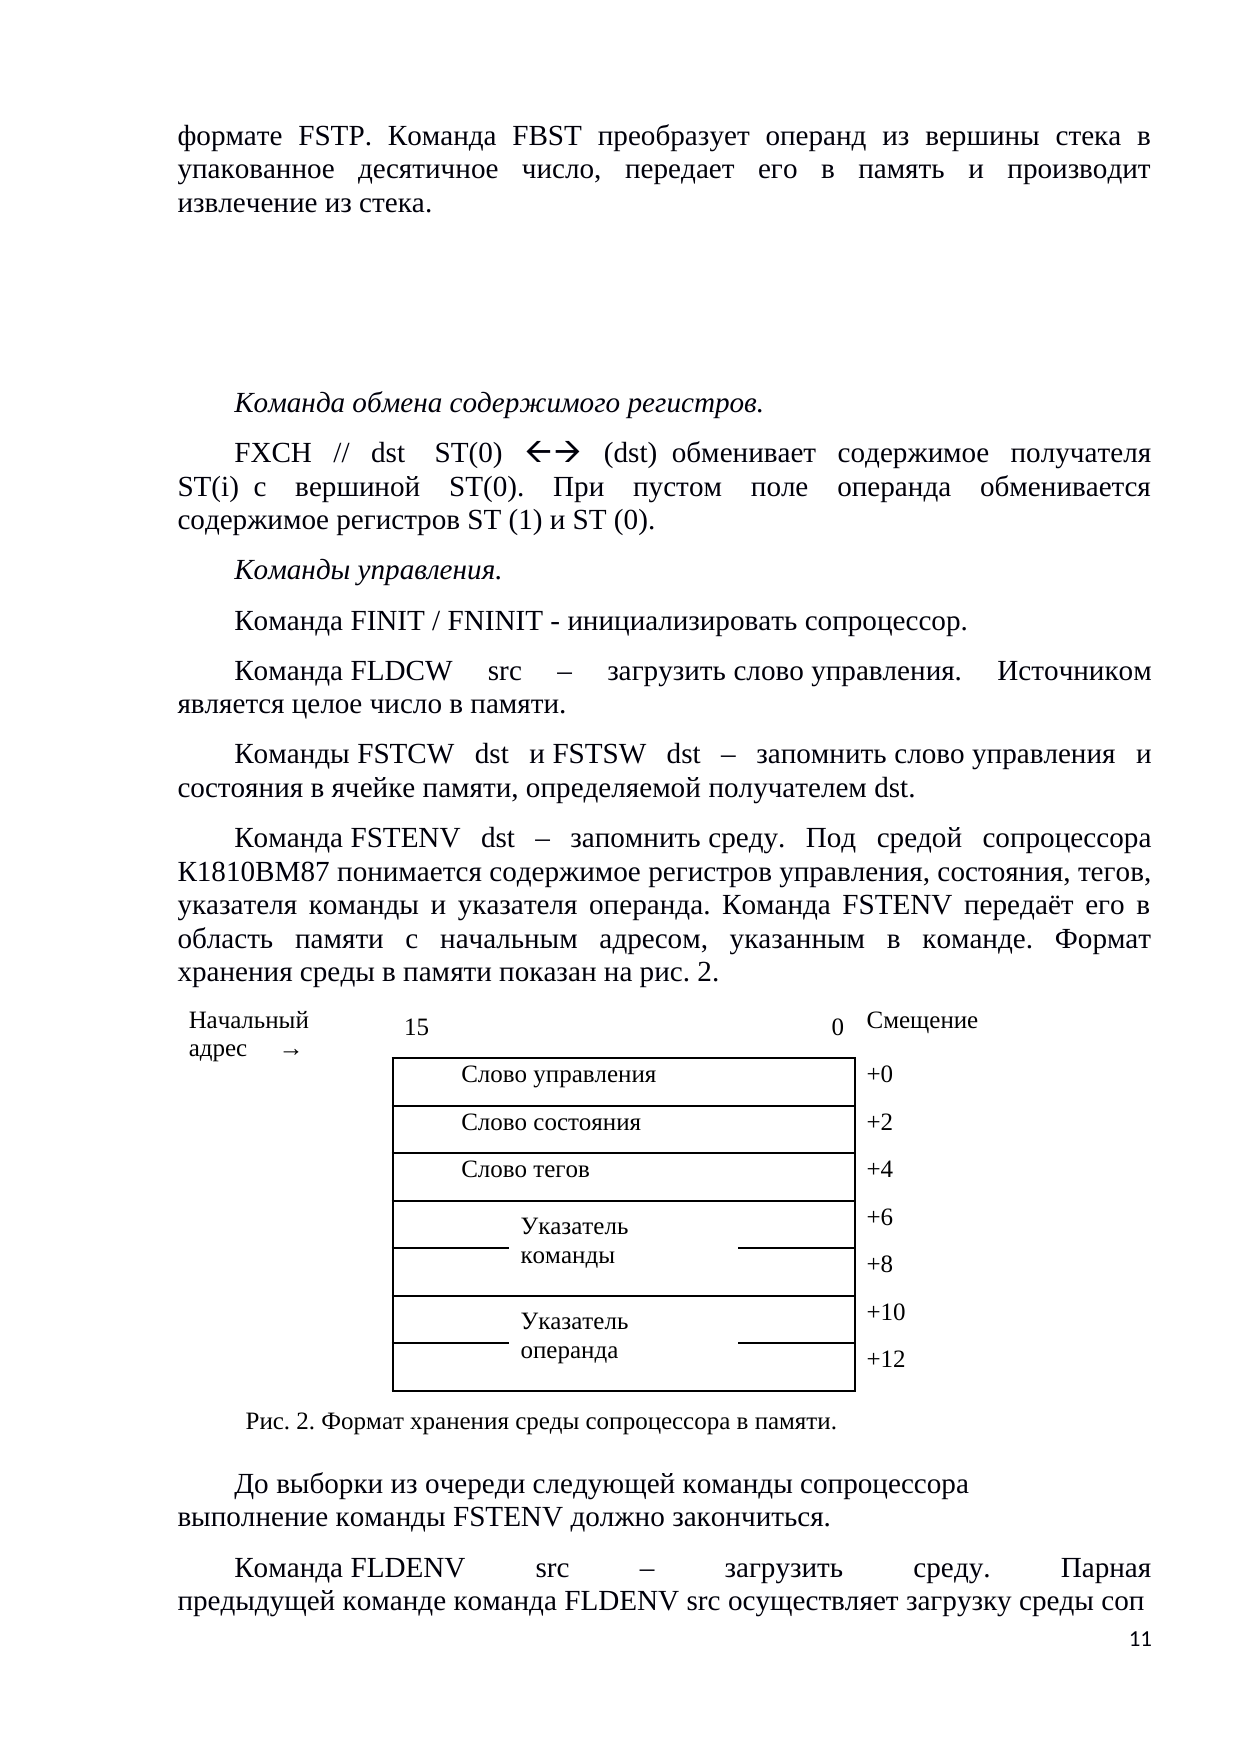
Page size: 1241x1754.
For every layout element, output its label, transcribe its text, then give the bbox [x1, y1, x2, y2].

text формате FSTР. Команда FВST преобразует операнд из вершины стека в упакованное десятичное число, передает его в память и производит извлечение из стека. [177, 118, 1152, 219]
table_cell +8 [856, 1247, 1136, 1295]
table_header Смещение [855, 1005, 1136, 1057]
table_cell Указатель операнда [509, 1297, 738, 1390]
table_cell +0 [856, 1057, 1136, 1105]
table_cell [738, 1249, 854, 1295]
text Команда FLDENV src – загрузить среду. Парная предыдущей команде команда FLDENV src осуществляет загрузку среды соп [177, 1550, 1152, 1617]
text До выборки из очереди следующей команды сопроцессора выполнение команды FSTENV должно закончиться. [177, 1466, 1152, 1533]
table_cell Слово состояния [394, 1107, 854, 1152]
text Команда обмена содержимого регистров. [177, 385, 1152, 418]
table_cell Слово управления [394, 1059, 854, 1105]
table_cell [394, 1202, 509, 1247]
text Команда FINIT / FNINIT - инициализировать сопроцессор. [177, 603, 1152, 636]
table_header Начальный адрес → [177, 1005, 393, 1390]
table_cell +6 [856, 1200, 1136, 1247]
table_cell [394, 1297, 509, 1342]
text FXCH // dst ST(0)  (dst) обменивает содержимое получателя ST(i) с вершиной ST(0). При пустом поле операнда обменивается содержимое регистров ST (1) и ST (0). [177, 435, 1152, 536]
table_cell +2 [856, 1105, 1136, 1152]
table_header 15 [393, 1005, 509, 1057]
table_cell [394, 1249, 509, 1295]
table_cell Слово тегов [394, 1154, 854, 1200]
text Команды FSTCW dst и FSTSW dst – запомнить слово управления и состояния в ячейке памяти, определяемой получателем dst. [177, 737, 1152, 804]
table_header [509, 1005, 738, 1057]
table_cell Рис. 2. Формат хранения среды сопроцессора в памяти. [177, 1390, 1136, 1466]
table_cell +12 [856, 1342, 1136, 1390]
table_cell Указатель команды [509, 1202, 738, 1295]
text Команда FSTENV dst – запомнить среду. Под средой сопроцессора К1810ВМ87 понимается содержимое регистров управления, состояния, тегов, указателя команды и указателя операнда. Команда FSTENV передаёт его в область памяти с начальным адресом, указанным в команде. Формат хранения среды в памяти показан на рис. 2. [177, 820, 1152, 988]
text Команды управления. [177, 552, 1152, 586]
table_cell [738, 1202, 854, 1247]
table_cell +10 [856, 1295, 1136, 1342]
table_cell [738, 1344, 854, 1390]
table_cell [738, 1297, 854, 1342]
table_header 0 [738, 1005, 855, 1057]
text Команда FLDCW src – загрузить слово управления. Источником является целое число в памяти. [177, 653, 1152, 720]
table_cell [394, 1344, 509, 1390]
table_cell +4 [856, 1152, 1136, 1200]
